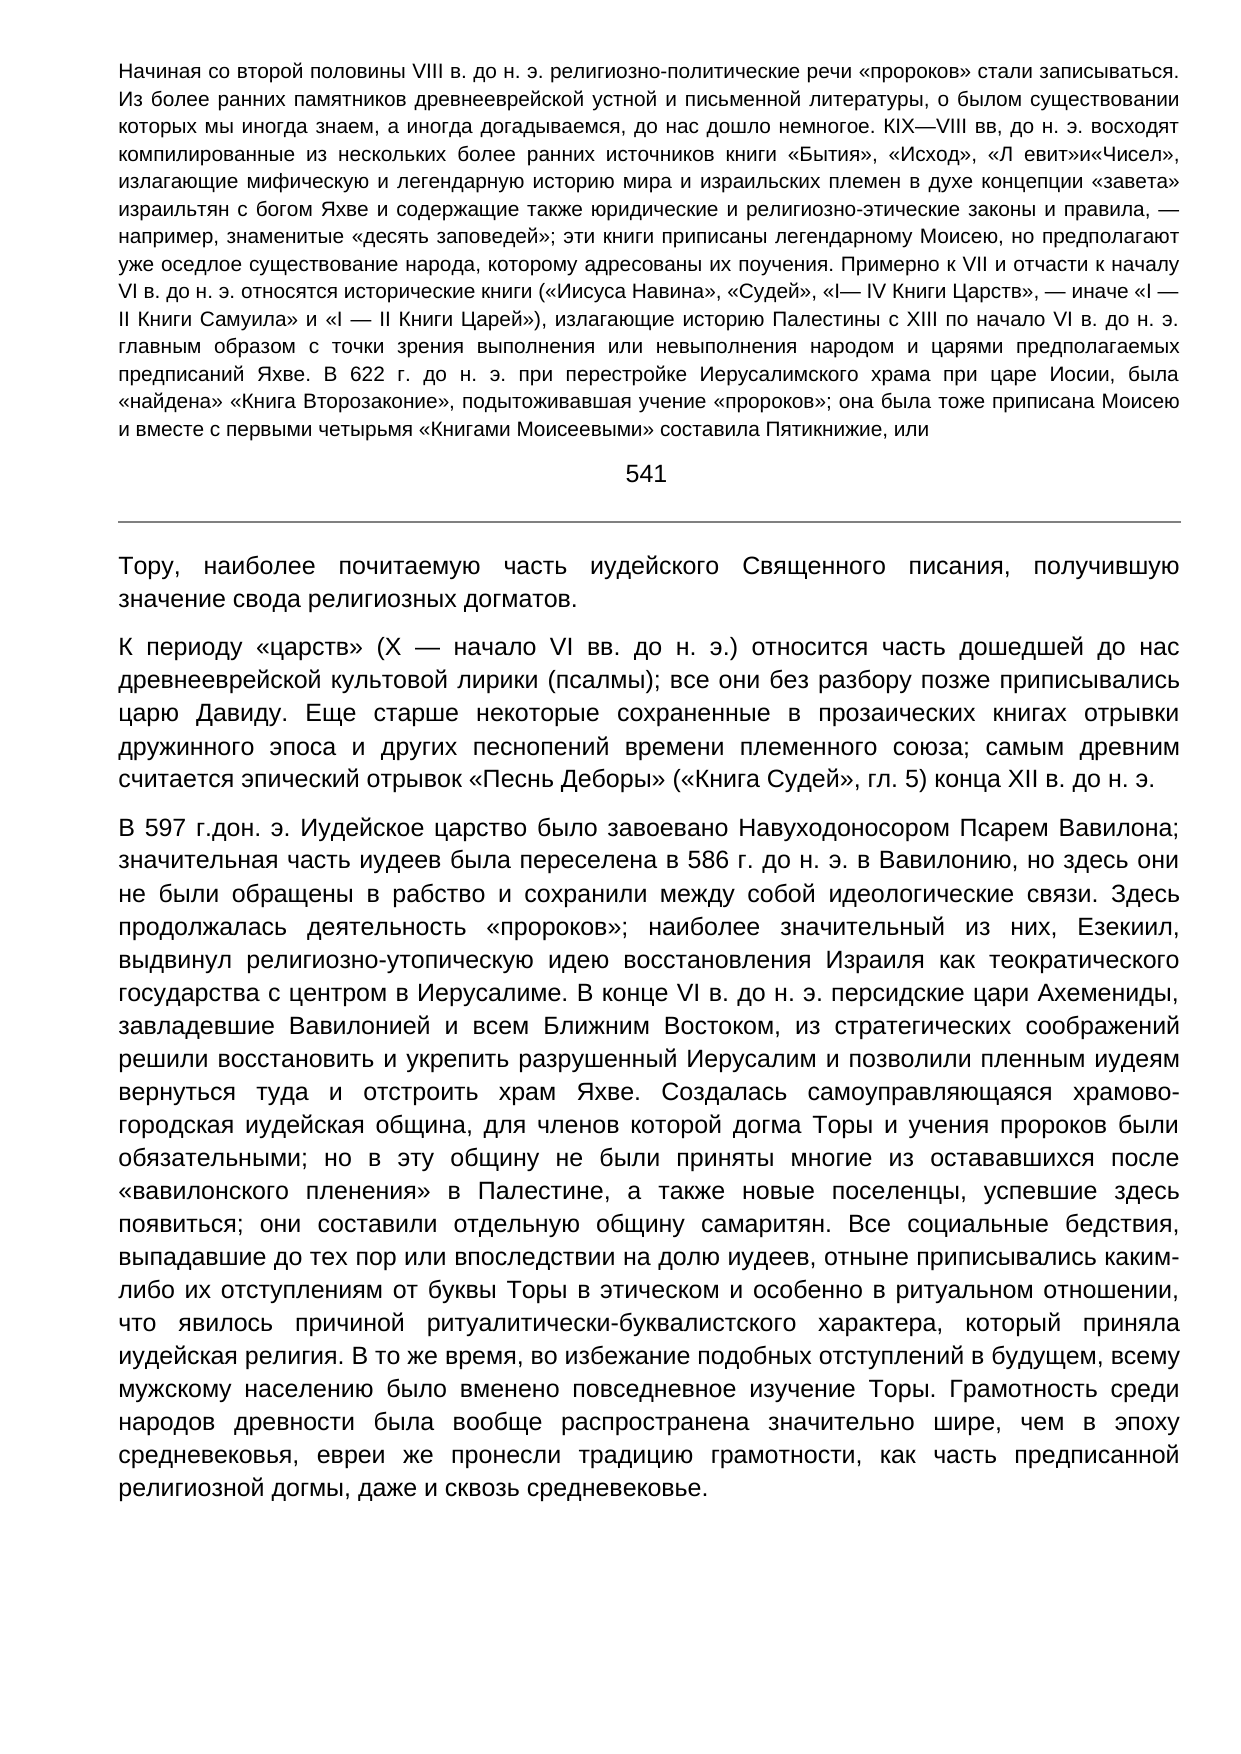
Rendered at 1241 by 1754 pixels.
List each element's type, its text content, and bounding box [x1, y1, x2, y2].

text Начиная со второй половины VIII в. до н. э. религиозно-политические речи «пророков» стали записываться. Из более ранних памятников древнееврейской устной и письменной литературы, о былом существовании которых мы иногда знаем, а иногда догадываемся, до нас дошло немногое. КIX—VIII вв, до н. э. восходят компилированные из нескольких более ранних источников книги «Бытия», «Исход», «Л евит»и«Чисел», излагающие мифическую и легендарную историю мира и израильских племен в духе концепции «завета» израильтян с богом Яхве и содержащие также юридические и религиозно-этические законы и правила, — например, знаменитые «десять заповедей»; эти книги приписаны легендарному Моисею, но предполагают уже оседлое существование народа, которому адресованы их поучения. Примерно к VII и отчасти к началу VI в. до н. э. относятся исторические книги («Иисуса Навина», «Судей», «I— IV Книги Царств», — иначе «I — II Книги Самуила» и «I — II Книги Царей»), излагающие историю Палестины с XIII по начало VI в. до н. э. главным образом с точки зрения выполнения или невыполнения народом и царями предполагаемых предписаний Яхве. В 622 г. до н. э. при перестройке Иерусалимского храма при царе Иосии, была «найдена» «Книга Второзаконие», подытоживавшая учение «пророков»; она была тоже приписана Моисею и вместе с первыми четырьмя «Книгами Моисеевыми» составила Пятикнижие, или [118, 59, 1181, 441]
text 541 [118, 459, 1181, 488]
text В 597 г.дон. э. Иудейское царство было завоевано Навуходоносором Псарем Вавилона; значительная часть иудеев была переселена в 586 г. до н. э. в Вавилонию, но здесь они не были обращены в рабство и сохранили между собой идеологические связи. Здесь продолжалась деятельность «пророков»; наиболее значительный из них, Езекиил, выдвинул религиозно-утопическую идею восстановления Израиля как теократического государства с центром в Иерусалиме. В конце VI в. до н. э. персидские цари Ахемениды, завладевшие Вавилонией и всем Ближним Востоком, из стратегических соображений решили восстановить и укрепить разрушенный Иерусалим и позволили пленным иудеям вернуться туда и отстроить храм Яхве. Создалась самоуправляющаяся храмово-городская иудейская община, для членов которой догма Торы и учения пророков были обязательными; но в эту общину не были приняты многие из остававшихся после «вавилонского пленения» в Палестине, а также новые поселенцы, успевшие здесь появиться; они составили отдельную общину самаритян. Все социальные бедствия, выпадавшие до тех пор или впоследствии на долю иудеев, отныне приписывались каким-либо их отступлениям от буквы Торы в этическом и особенно в ритуальном отношении, что явилось причиной ритуалитически-буквалистского характера, который приняла иудейская религия. В то же время, во избежание подобных отступлений в будущем, всему мужскому населению было вменено повседневное изучение Торы. Грамотность среди народов древности была вообще распространена значительно шире, чем в эпоху средневековья, евреи же пронесли традицию грамотности, как часть предписанной религиозной догмы, даже и сквозь средневековье. [118, 812, 1181, 1502]
text Тору, наиболее почитаемую часть иудейского Священного писания, получившую значение свода религиозных догматов. [118, 551, 1181, 613]
text К периоду «царств» (X — начало VI вв. до н. э.) относится часть дошедшей до нас древнееврейской культовой лирики (псалмы); все они без разбору позже приписывались царю Давиду. Еще старше некоторые сохраненные в прозаических книгах отрывки дружинного эпоса и других песнопений времени племенного союза; самым древним считается эпический отрывок «Песнь Деборы» («Книга Судей», гл. 5) конца XII в. до н. э. [118, 632, 1181, 793]
